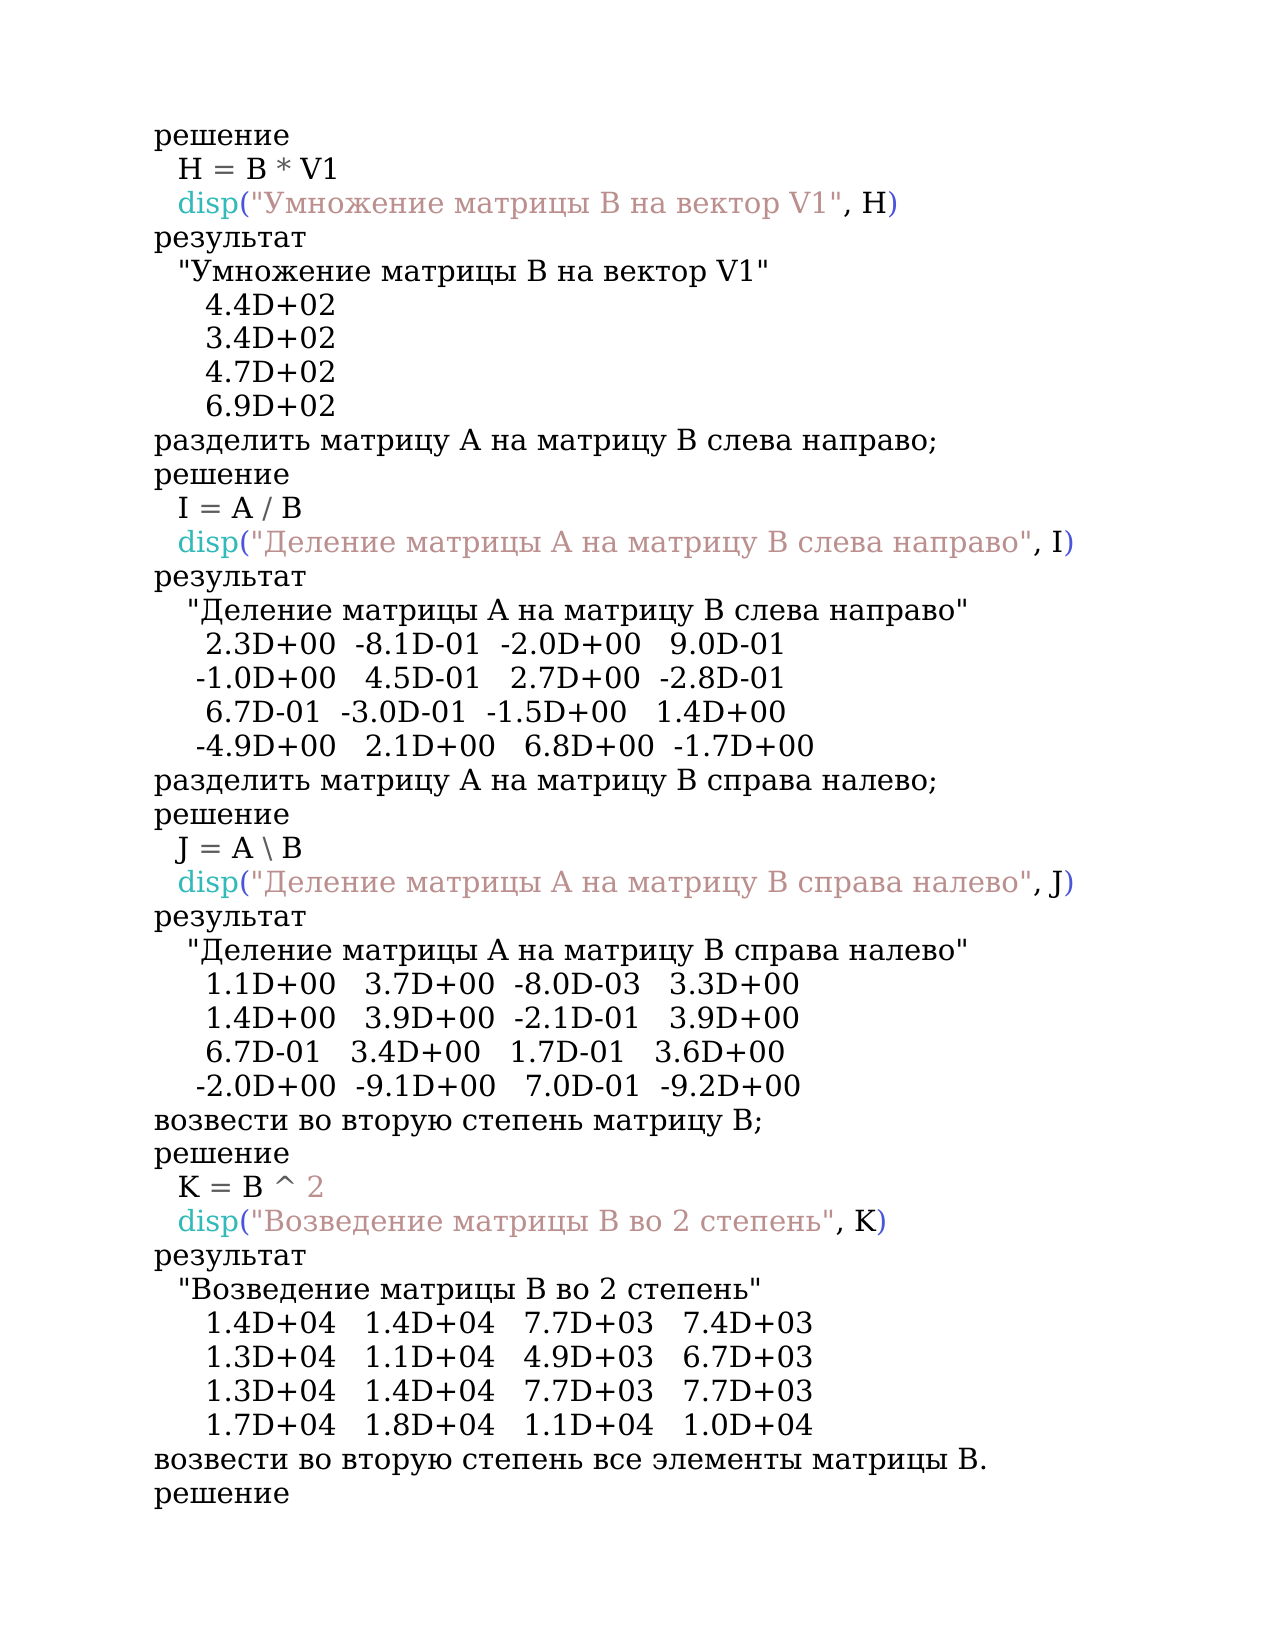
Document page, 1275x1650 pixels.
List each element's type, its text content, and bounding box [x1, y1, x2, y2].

text J = A \ B [177, 831, 1157, 865]
text результат [153, 220, 1157, 254]
text H = B * V1 [177, 152, 1157, 186]
text 1.4D+00 3.9D+00 -2.1D-01 3.9D+00 [177, 1001, 1157, 1035]
text 1.3D+04 1.1D+04 4.9D+03 6.7D+03 [177, 1341, 1157, 1374]
text disp("Возведение матрицы B во 2 степень", K) [177, 1205, 1157, 1239]
text "Возведение матрицы B во 2 степень" [177, 1273, 1157, 1307]
text -4.9D+00 2.1D+00 6.8D+00 -1.7D+00 [177, 729, 1157, 763]
text возвести во вторую степень все элементы матрицы В. [153, 1442, 1157, 1476]
text 1.3D+04 1.4D+04 7.7D+03 7.7D+03 [177, 1374, 1157, 1408]
text 6.7D-01 -3.0D-01 -1.5D+00 1.4D+00 [177, 695, 1157, 729]
text I = A / B [177, 492, 1157, 526]
text -2.0D+00 -9.1D+00 7.0D-01 -9.2D+00 [177, 1069, 1157, 1103]
text 3.4D+02 [177, 322, 1157, 356]
text 1.1D+00 3.7D+00 -8.0D-03 3.3D+00 [177, 967, 1157, 1001]
text 1.7D+04 1.8D+04 1.1D+04 1.0D+04 [177, 1408, 1157, 1442]
text решение [153, 118, 1157, 152]
text решение [153, 797, 1157, 831]
text K = B ^ 2 [177, 1171, 1157, 1205]
text 6.9D+02 [177, 390, 1157, 424]
text "Деление матрицы A на матрицу B слева направо" [177, 593, 1157, 627]
text решение [153, 1137, 1157, 1171]
text 4.4D+02 [177, 288, 1157, 322]
text решение [153, 1476, 1157, 1510]
text disp("Умножение матрицы B на вектор V1", H) [177, 186, 1157, 220]
text решение [153, 458, 1157, 492]
text -1.0D+00 4.5D-01 2.7D+00 -2.8D-01 [177, 661, 1157, 695]
text результат [153, 1239, 1157, 1273]
text 1.4D+04 1.4D+04 7.7D+03 7.4D+03 [177, 1307, 1157, 1341]
text 4.7D+02 [177, 356, 1157, 390]
text disp("Деление матрицы A на матрицу B слева направо", I) [177, 526, 1157, 559]
text 2.3D+00 -8.1D-01 -2.0D+00 9.0D-01 [177, 627, 1157, 661]
text разделить матрицу А на матрицу В справа налево; [153, 763, 1157, 797]
text возвести во вторую степень матрицу В; [153, 1103, 1157, 1137]
text результат [153, 559, 1157, 593]
text 6.7D-01 3.4D+00 1.7D-01 3.6D+00 [177, 1035, 1157, 1069]
text disp("Деление матрицы A на матрицу B справа налево", J) [177, 865, 1157, 899]
text результат [153, 899, 1157, 933]
text "Деление матрицы A на матрицу B справа налево" [177, 933, 1157, 967]
text разделить матрицу А на матрицу В слева направо; [153, 424, 1157, 458]
text "Умножение матрицы B на вектор V1" [177, 254, 1157, 288]
